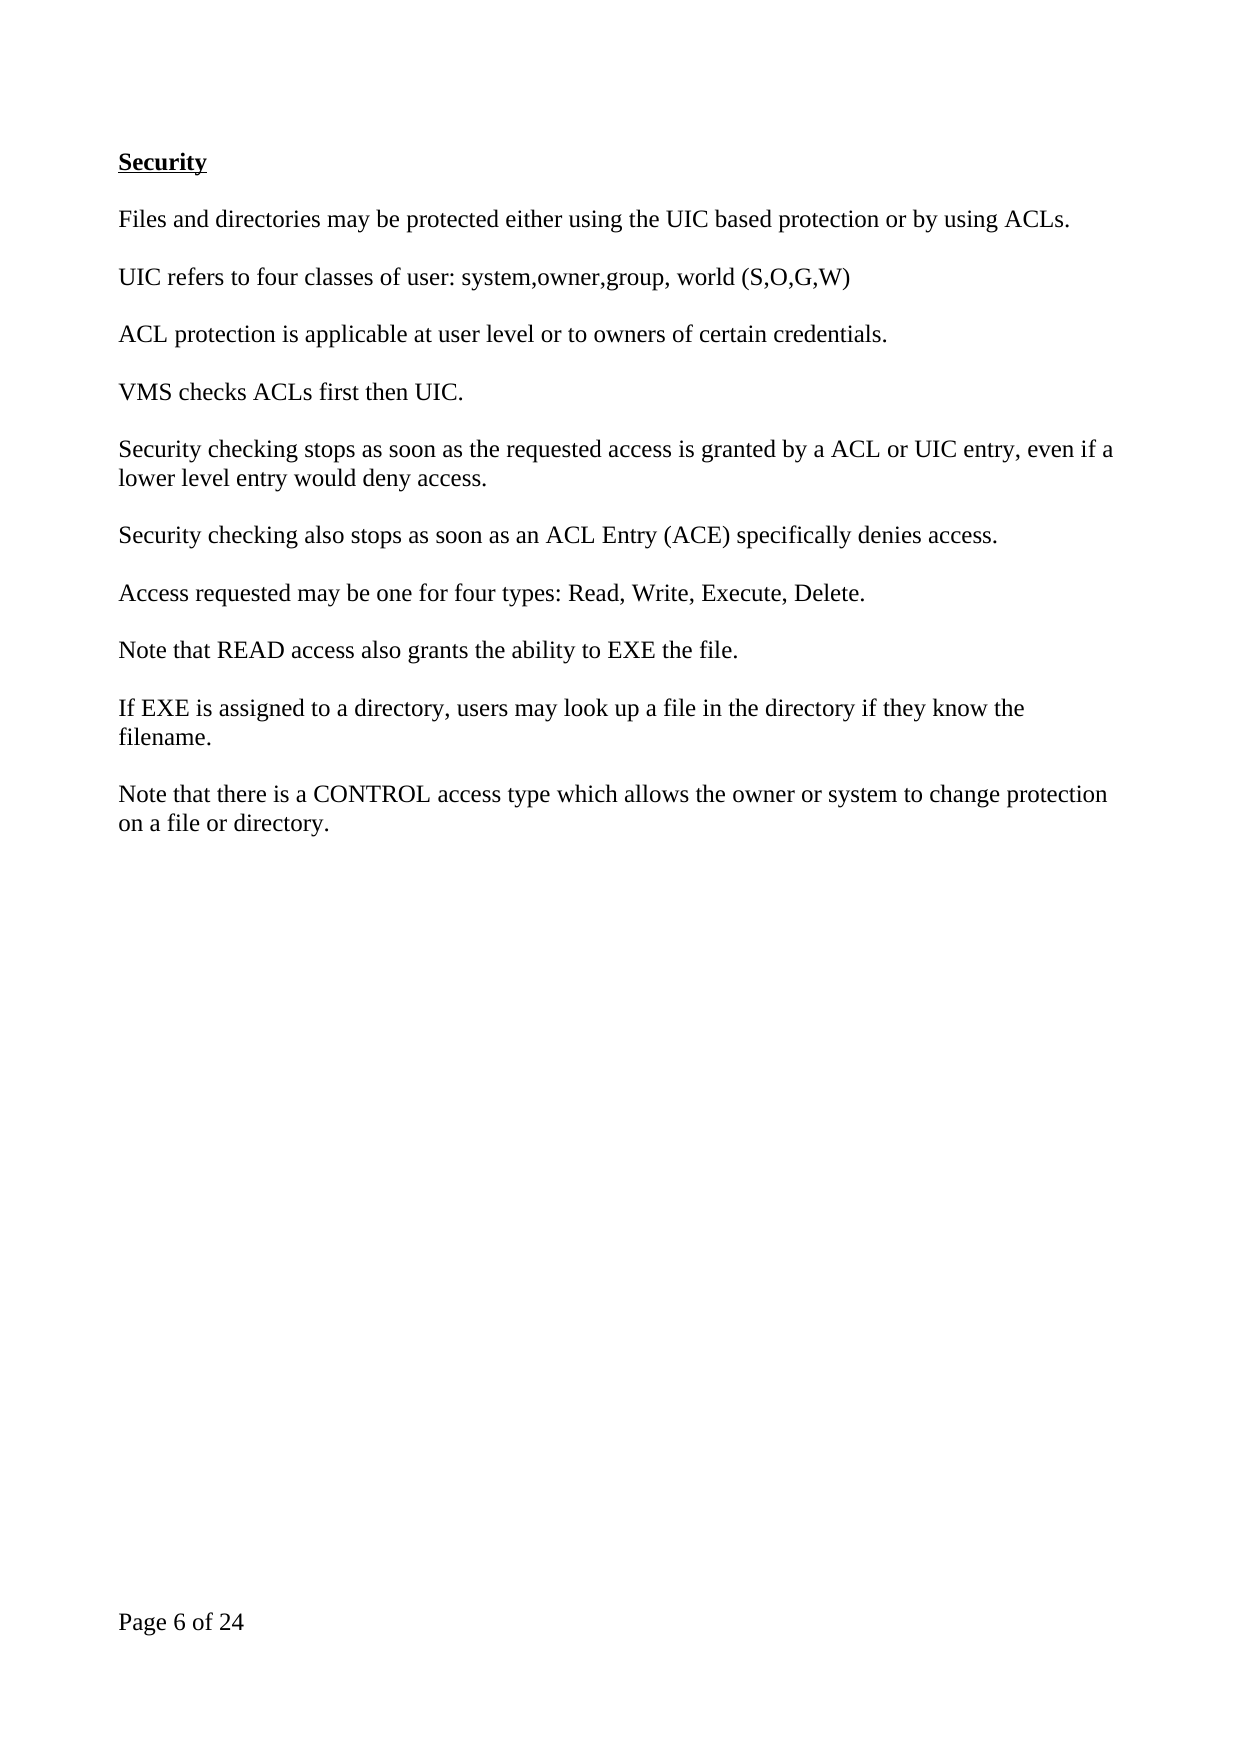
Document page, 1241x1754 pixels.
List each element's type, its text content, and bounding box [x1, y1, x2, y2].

text Note that there is a CONTROL access type which allows the owner or system to change protection on a file or directory. [118, 779, 1122, 837]
text Files and directories may be protected either using the UIC based protection or by using ACLs. [118, 204, 1122, 233]
text ACL protection is applicable at user level or to owners of certain credentials. [118, 319, 1122, 348]
text If EXE is assigned to a directory, users may look up a file in the directory if they know the filename. [118, 693, 1122, 751]
text Note that READ access also grants the ability to EXE the file. [118, 636, 1122, 664]
text UIC refers to four classes of user: system,owner,group, world (S,O,G,W) [118, 262, 1122, 291]
text Security checking stops as soon as the requested access is granted by a ACL or UIC entry, even if a lower level entry would deny access. [118, 434, 1122, 492]
text Access requested may be one for four types: Read, Write, Execute, Delete. [118, 578, 1122, 607]
text VMS checks ACLs first then UIC. [118, 377, 1122, 406]
text Security checking also stops as soon as an ACL Entry (ACE) specifically denies access. [118, 521, 1122, 549]
text Security [118, 147, 1122, 176]
